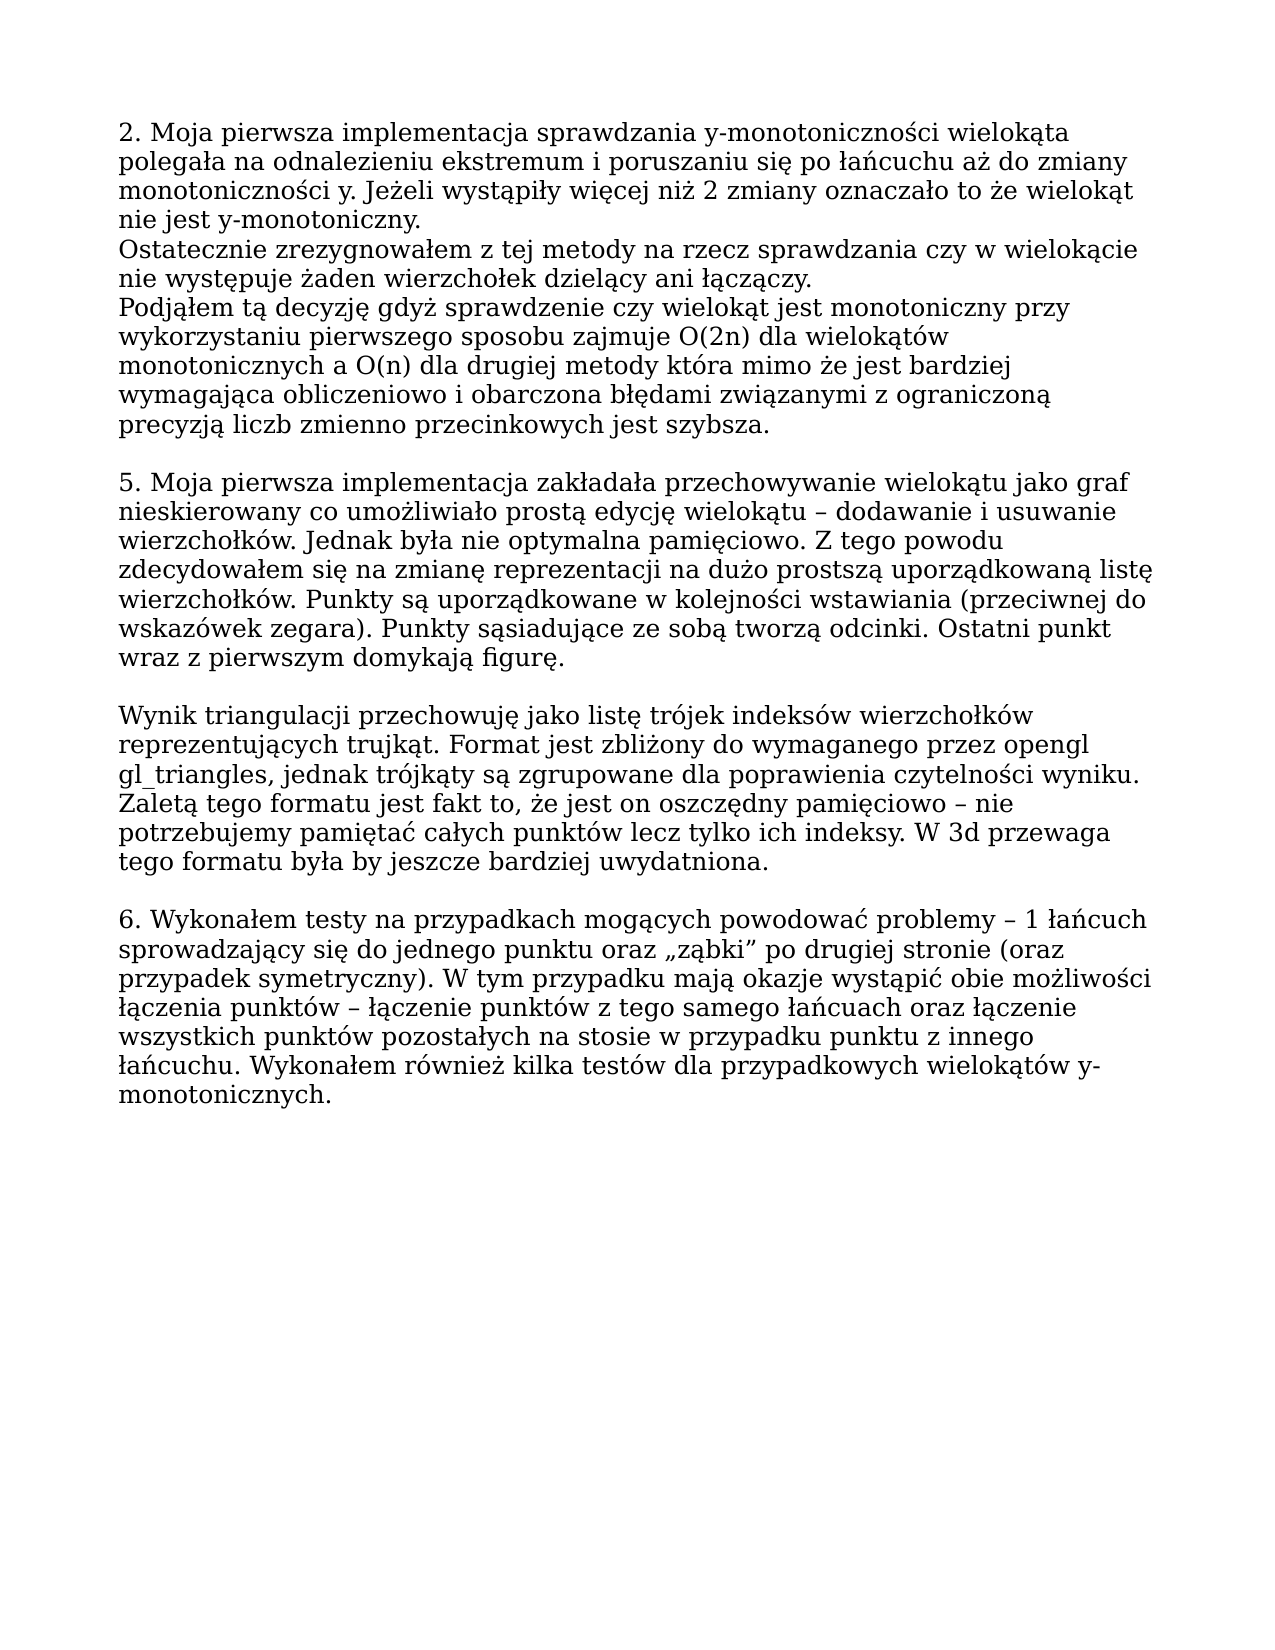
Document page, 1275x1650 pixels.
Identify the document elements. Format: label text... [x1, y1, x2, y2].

text 6. Wykonałem testy na przypadkach mogących powodować problemy – 1 łańcuch sprowadzający się do jednego punktu oraz „ząbki” po drugiej stronie (oraz przypadek symetryczny). W tym przypadku mają okazje wystąpić obie możliwości łączenia punktów – łączenie punktów z tego samego łańcuach oraz łączenie wszystkich punktów pozostałych na stosie w przypadku punktu z innego łańcuchu. Wykonałem również kilka testów dla przypadkowych wielokątów y-monotonicznych. [118, 906, 1157, 1110]
text Wynik triangulacji przechowuję jako listę trójek indeksów wierzchołków reprezentujących trujkąt. Format jest zbliżony do wymaganego przez opengl gl_triangles, jednak trójkąty są zgrupowane dla poprawienia czytelności wyniku. [118, 701, 1157, 789]
text 2. Moja pierwsza implementacja sprawdzania y-monotoniczności wielokąta polegała na odnalezieniu ekstremum i poruszaniu się po łańcuchu aż do zmiany monotoniczności y. Jeżeli wystąpiły więcej niż 2 zmiany oznaczało to że wielokąt nie jest y-monotoniczny. [118, 118, 1157, 235]
text 5. Moja pierwsza implementacja zakładała przechowywanie wielokątu jako graf nieskierowany co umożliwiało prostą edycję wielokątu – dodawanie i usuwanie wierzchołków. Jednak była nie optymalna pamięciowo. Z tego powodu zdecydowałem się na zmianę reprezentacji na dużo prostszą uporządkowaną listę wierzchołków. Punkty są uporządkowane w kolejności wstawiania (przeciwnej do wskazówek zegara). Punkty sąsiadujące ze sobą tworzą odcinki. Ostatni punkt wraz z pierwszym domykają figurę. [118, 468, 1157, 672]
text Ostatecznie zrezygnowałem z tej metody na rzecz sprawdzania czy w wielokącie nie występuje żaden wierzchołek dzielący ani łączączy. [118, 235, 1157, 293]
text Zaletą tego formatu jest fakt to, że jest on oszczędny pamięciowo – nie potrzebujemy pamiętać całych punktów lecz tylko ich indeksy. W 3d przewaga tego formatu była by jeszcze bardziej uwydatniona. [118, 789, 1157, 876]
text Podjąłem tą decyzję gdyż sprawdzenie czy wielokąt jest monotoniczny przy wykorzystaniu pierwszego sposobu zajmuje O(2n) dla wielokątów monotonicznych a O(n) dla drugiej metody która mimo że jest bardziej wymagająca obliczeniowo i obarczona błędami związanymi z ograniczoną precyzją liczb zmienno przecinkowych jest szybsza. [118, 293, 1157, 439]
